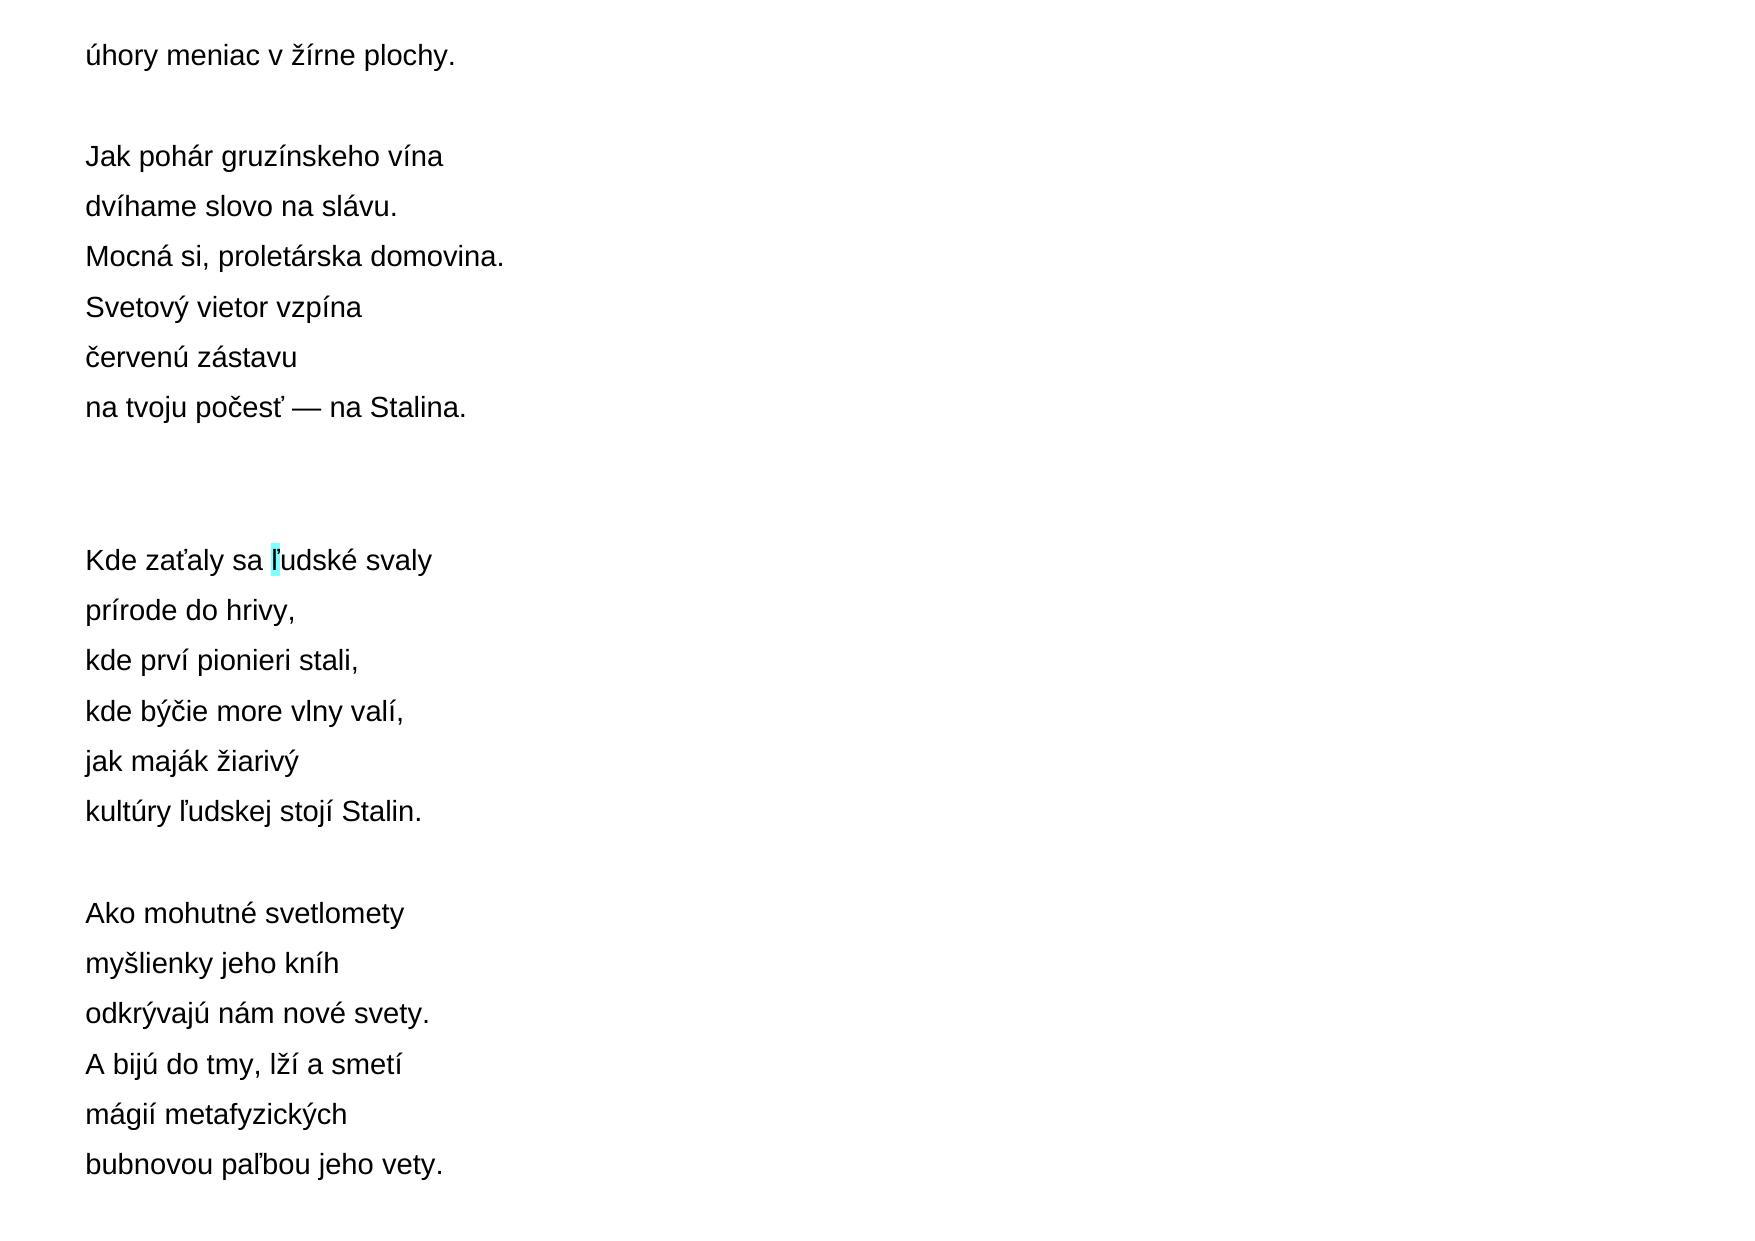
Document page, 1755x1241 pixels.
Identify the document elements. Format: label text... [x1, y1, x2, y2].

text na tvoju počesť — na Stalina. [85, 390, 1177, 424]
text Svetový vietor vzpína [85, 290, 1177, 323]
text odkrývajú nám nové svety. [85, 996, 1177, 1030]
text Jak pohár gruzínskeho vína [85, 139, 1177, 172]
text myšlienky jeho kníh [85, 946, 1177, 979]
text prírode do hrivy, [85, 593, 1177, 627]
text dvíhame slovo na slávu. [85, 189, 1177, 223]
text kde býčie more vlny valí, [85, 694, 1177, 727]
text Kde zaťaly sa ľudské svaly [85, 543, 1177, 576]
text Ako mohutné svetlomety [85, 896, 1177, 929]
text červenú zástavu [85, 340, 1177, 374]
text A bijú do tmy, lží a smetí [85, 1047, 1177, 1080]
text Mocná si, proletárska domovina. [85, 239, 1177, 273]
text jak maják žiarivý [85, 744, 1177, 778]
text bubnovou paľbou jeho vety. [85, 1147, 1177, 1181]
text mágií metafyzických [85, 1097, 1177, 1131]
text kultúry ľudskej stojí Stalin. [85, 794, 1177, 828]
text úhory meniac v žírne plochy. [85, 37, 1177, 71]
text kde prví pionieri stali, [85, 643, 1177, 677]
